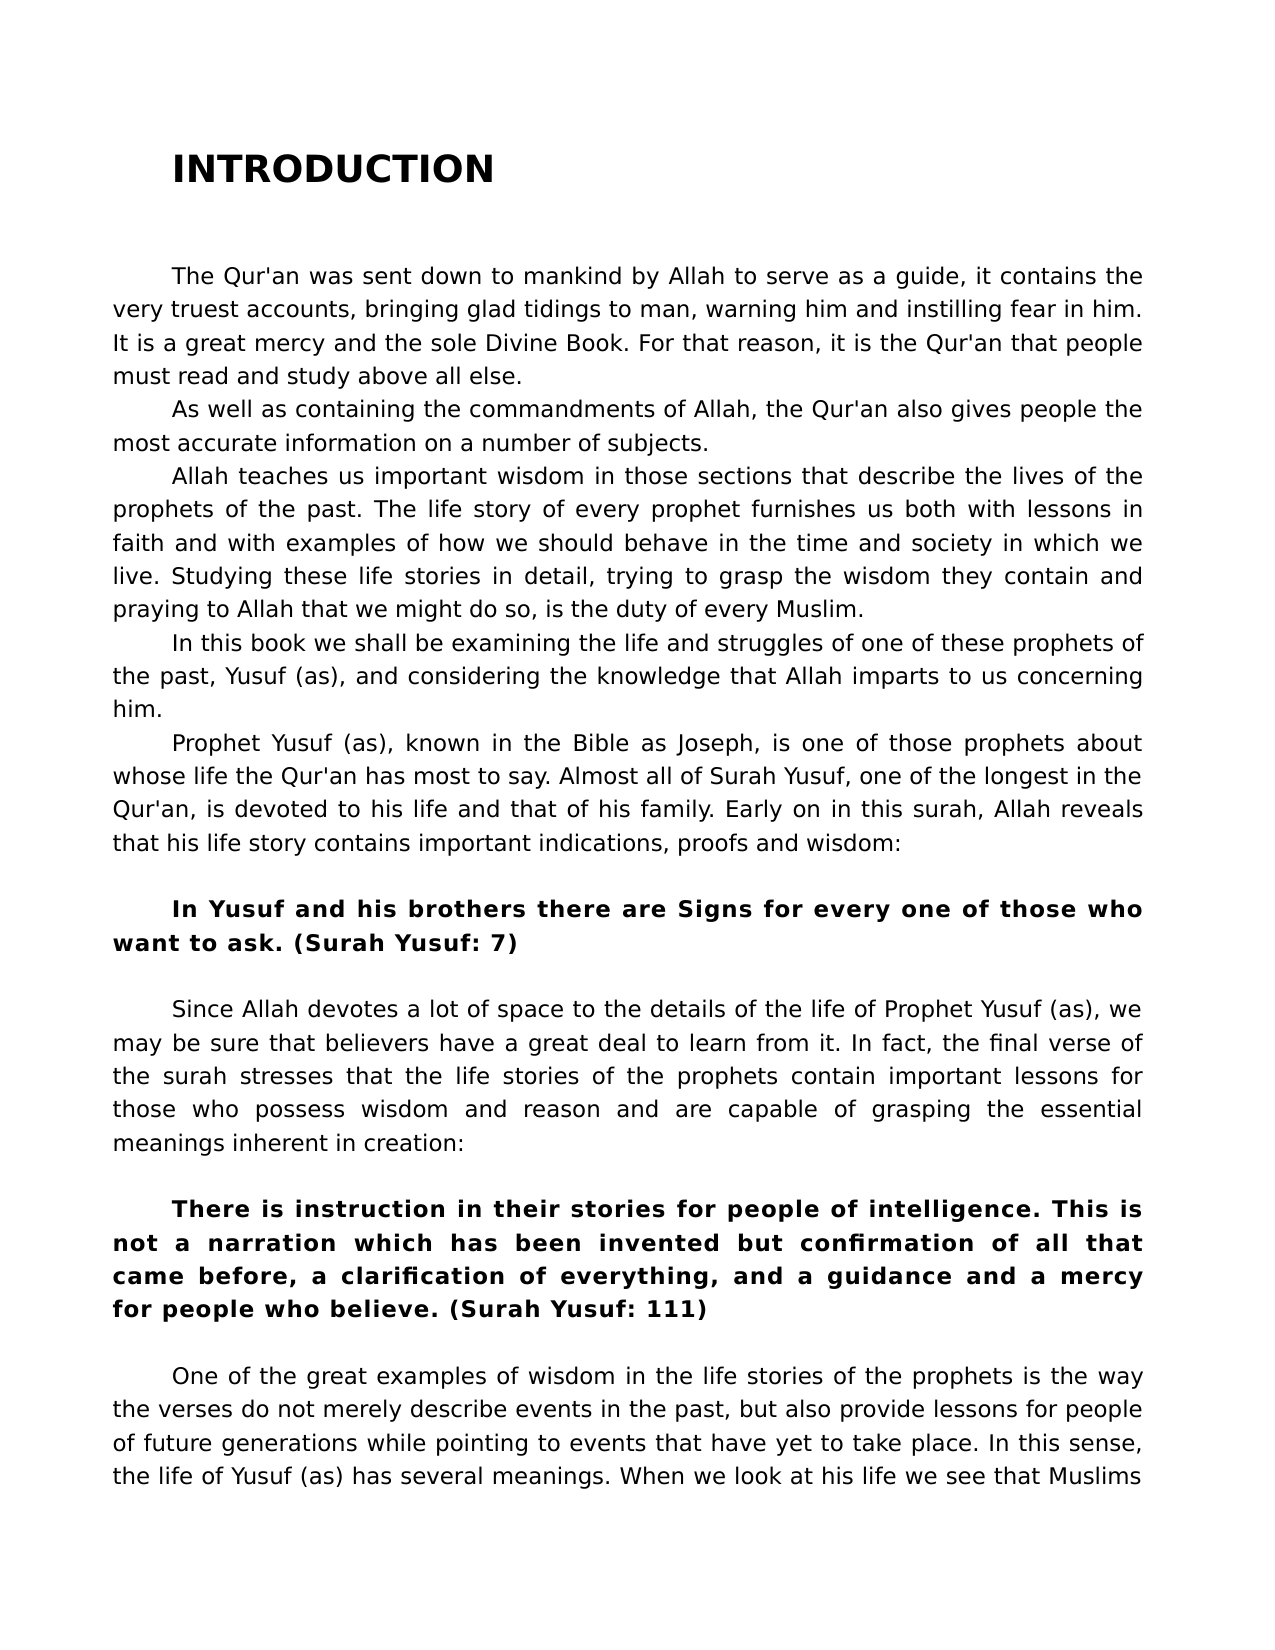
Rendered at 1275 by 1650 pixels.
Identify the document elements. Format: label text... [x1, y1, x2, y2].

text The Qur'an was sent down to mankind by Allah to serve as a guide, it contains the very truest accounts, bringing glad tidings to man, warning him and instilling fear in him. It is a great mercy and the sole Divine Book. For that reason, it is the Qur'an that people must read and study above all else. [112, 258, 1145, 391]
text INTRODUCTION [172, 148, 1145, 191]
text In Yusuf and his brothers there are Signs for every one of those who want to ask. (Surah Yusuf: 7) [112, 891, 1145, 958]
text In this book we shall be examining the life and struggles of one of these prophets of the past, Yusuf (as), and considering the knowledge that Allah imparts to us concerning him. [112, 624, 1145, 724]
text As well as containing the commandments of Allah, the Qur'an also gives people the most accurate information on a number of subjects. [112, 391, 1145, 458]
text Prophet Yusuf (as), known in the Bible as Joseph, is one of those prophets about whose life the Qur'an has most to say. Almost all of Surah Yusuf, one of the longest in the Qur'an, is devoted to his life and that of his family. Early on in this surah, Allah reveals that his life story contains important indications, proofs and wisdom: [112, 724, 1145, 858]
text One of the great examples of wisdom in the life stories of the prophets is the way the verses do not merely describe events in the past, but also provide lessons for people of future generations while pointing to events that have yet to take place. In this sense, the life of Yusuf (as) has several meanings. When we look at his life we see that Muslims [112, 1358, 1145, 1491]
text Since Allah devotes a lot of space to the details of the life of Prophet Yusuf (as), we may be sure that believers have a great deal to learn from it. In fact, the final verse of the surah stresses that the life stories of the prophets contain important lessons for those who possess wisdom and reason and are capable of grasping the essential meanings inherent in creation: [112, 991, 1145, 1158]
text There is instruction in their stories for people of intelligence. This is not a narration which has been invented but confirmation of all that came before, a clarification of everything, and a guidance and a mercy for people who believe. (Surah Yusuf: 111) [112, 1191, 1145, 1324]
text Allah teaches us important wisdom in those sections that describe the lives of the prophets of the past. The life story of every prophet furnishes us both with lessons in faith and with examples of how we should behave in the time and society in which we live. Studying these life stories in detail, trying to grasp the wisdom they contain and praying to Allah that we might do so, is the duty of every Muslim. [112, 458, 1145, 624]
